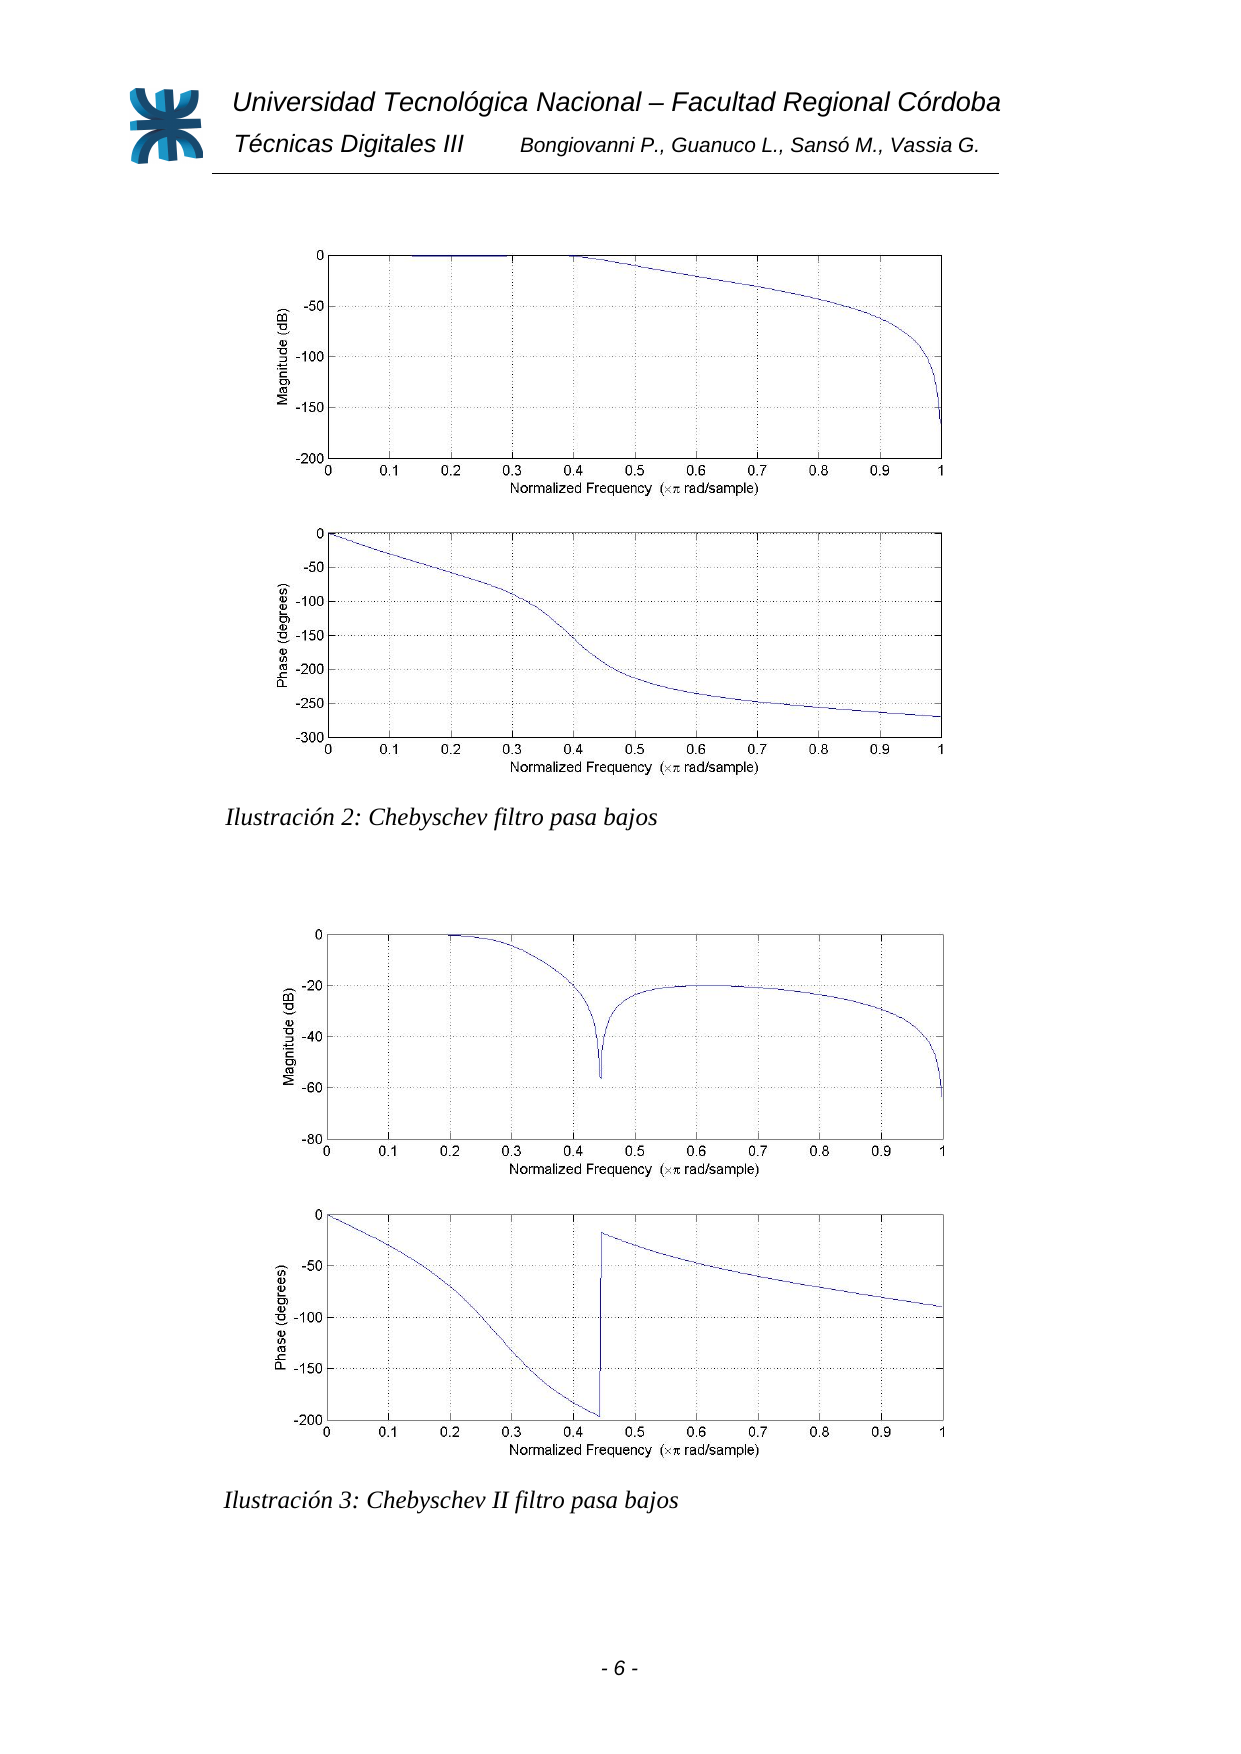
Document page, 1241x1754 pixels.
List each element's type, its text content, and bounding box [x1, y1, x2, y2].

text Ilustración 2: Chebyschev filtro pasa bajos [225, 802, 1015, 831]
text Ilustración 3: Chebyschev II filtro pasa bajos [223, 1485, 1017, 1513]
picture [223, 889, 1018, 1485]
picture [129, 88, 203, 164]
picture [225, 211, 1016, 802]
